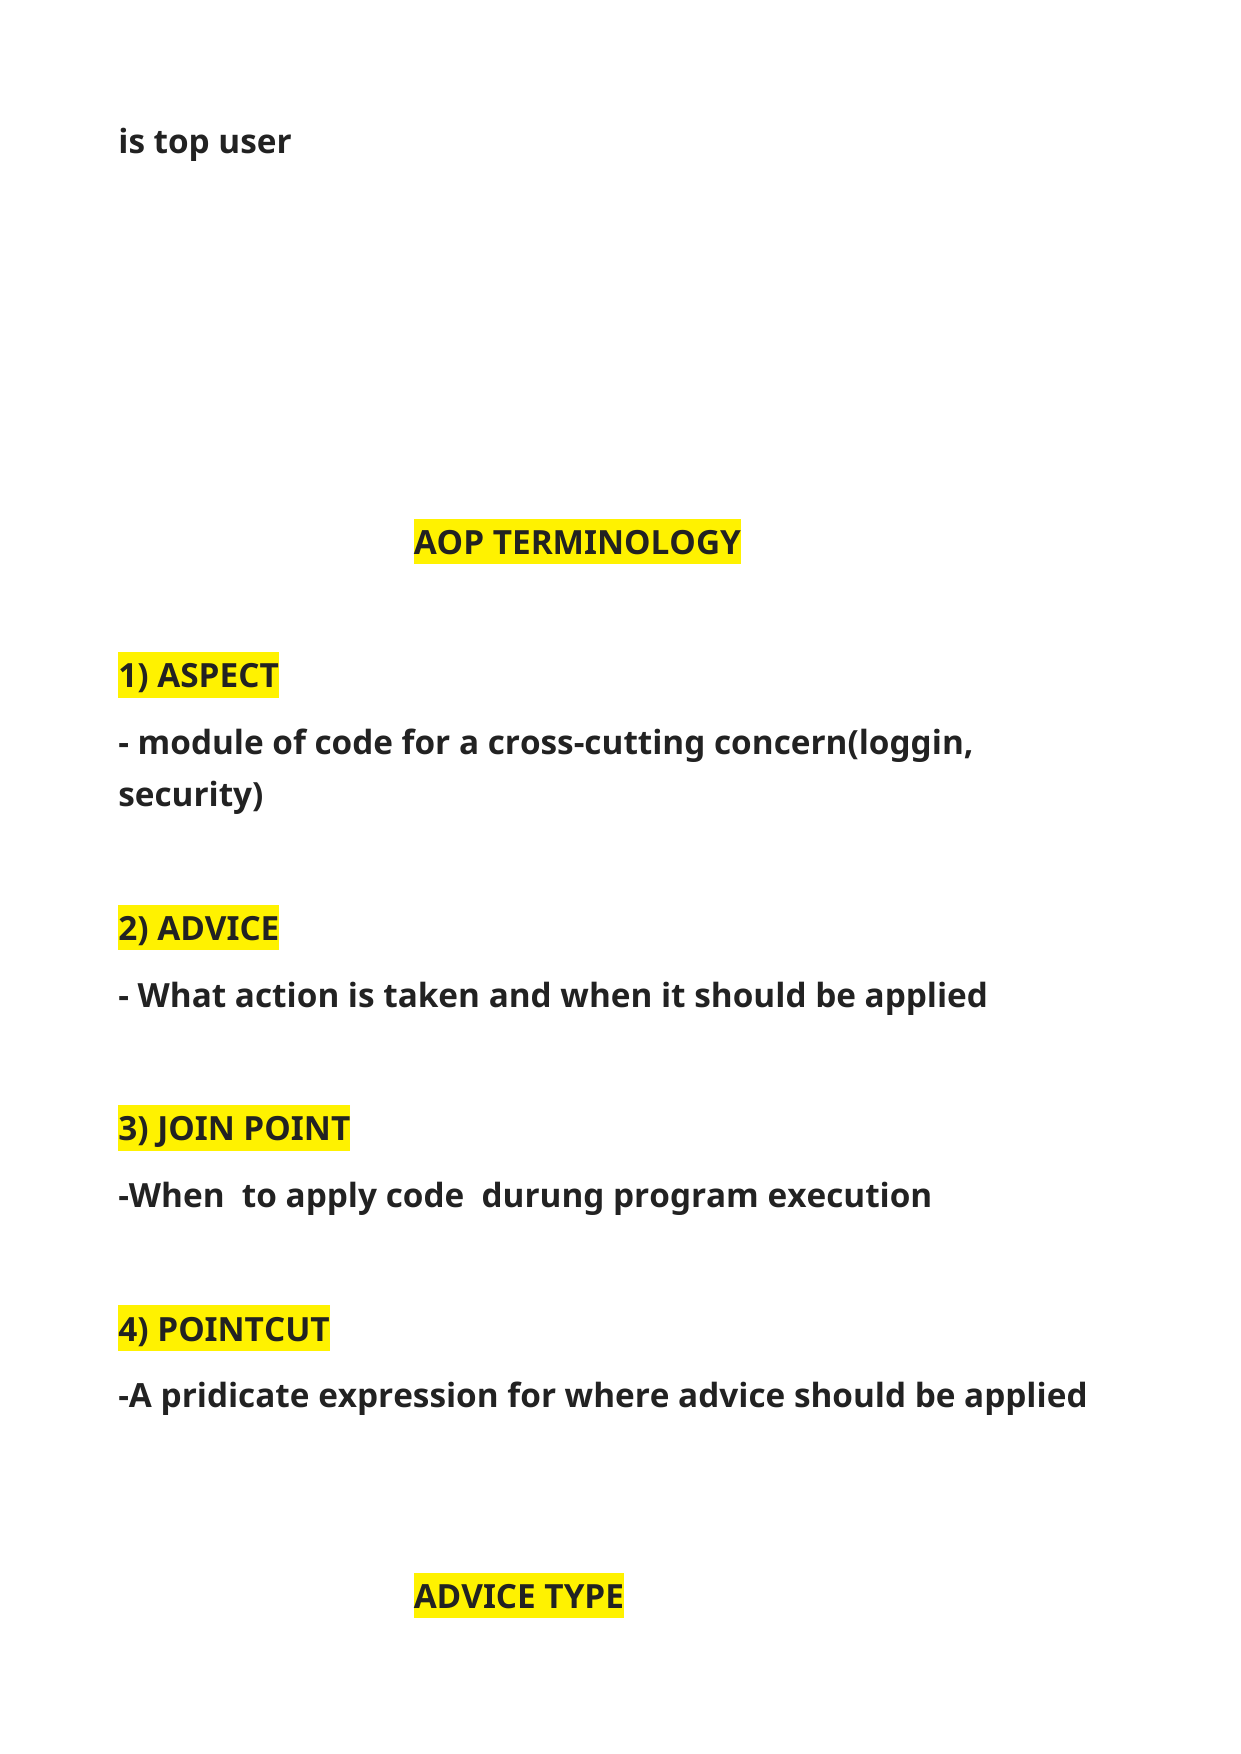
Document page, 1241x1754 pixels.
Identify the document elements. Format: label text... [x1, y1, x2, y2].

text 3) JOIN POINT [118, 1105, 1122, 1151]
text AOP TERMINOLOGY [118, 519, 1122, 564]
text 1) ASPECT [118, 652, 1122, 698]
text ADVICE TYPE [118, 1572, 1122, 1618]
text 4) POINTCUT [118, 1305, 1122, 1351]
text 2) ADVICE [118, 905, 1122, 950]
text is top user [118, 118, 1122, 163]
text -When to apply code durung program execution [118, 1172, 1122, 1217]
text - What action is taken and when it should be applied [118, 972, 1122, 1017]
text -A pridicate expression for where advice should be applied [118, 1372, 1122, 1418]
text - module of code for a cross-cutting concern(loggin, security) [118, 719, 1122, 817]
